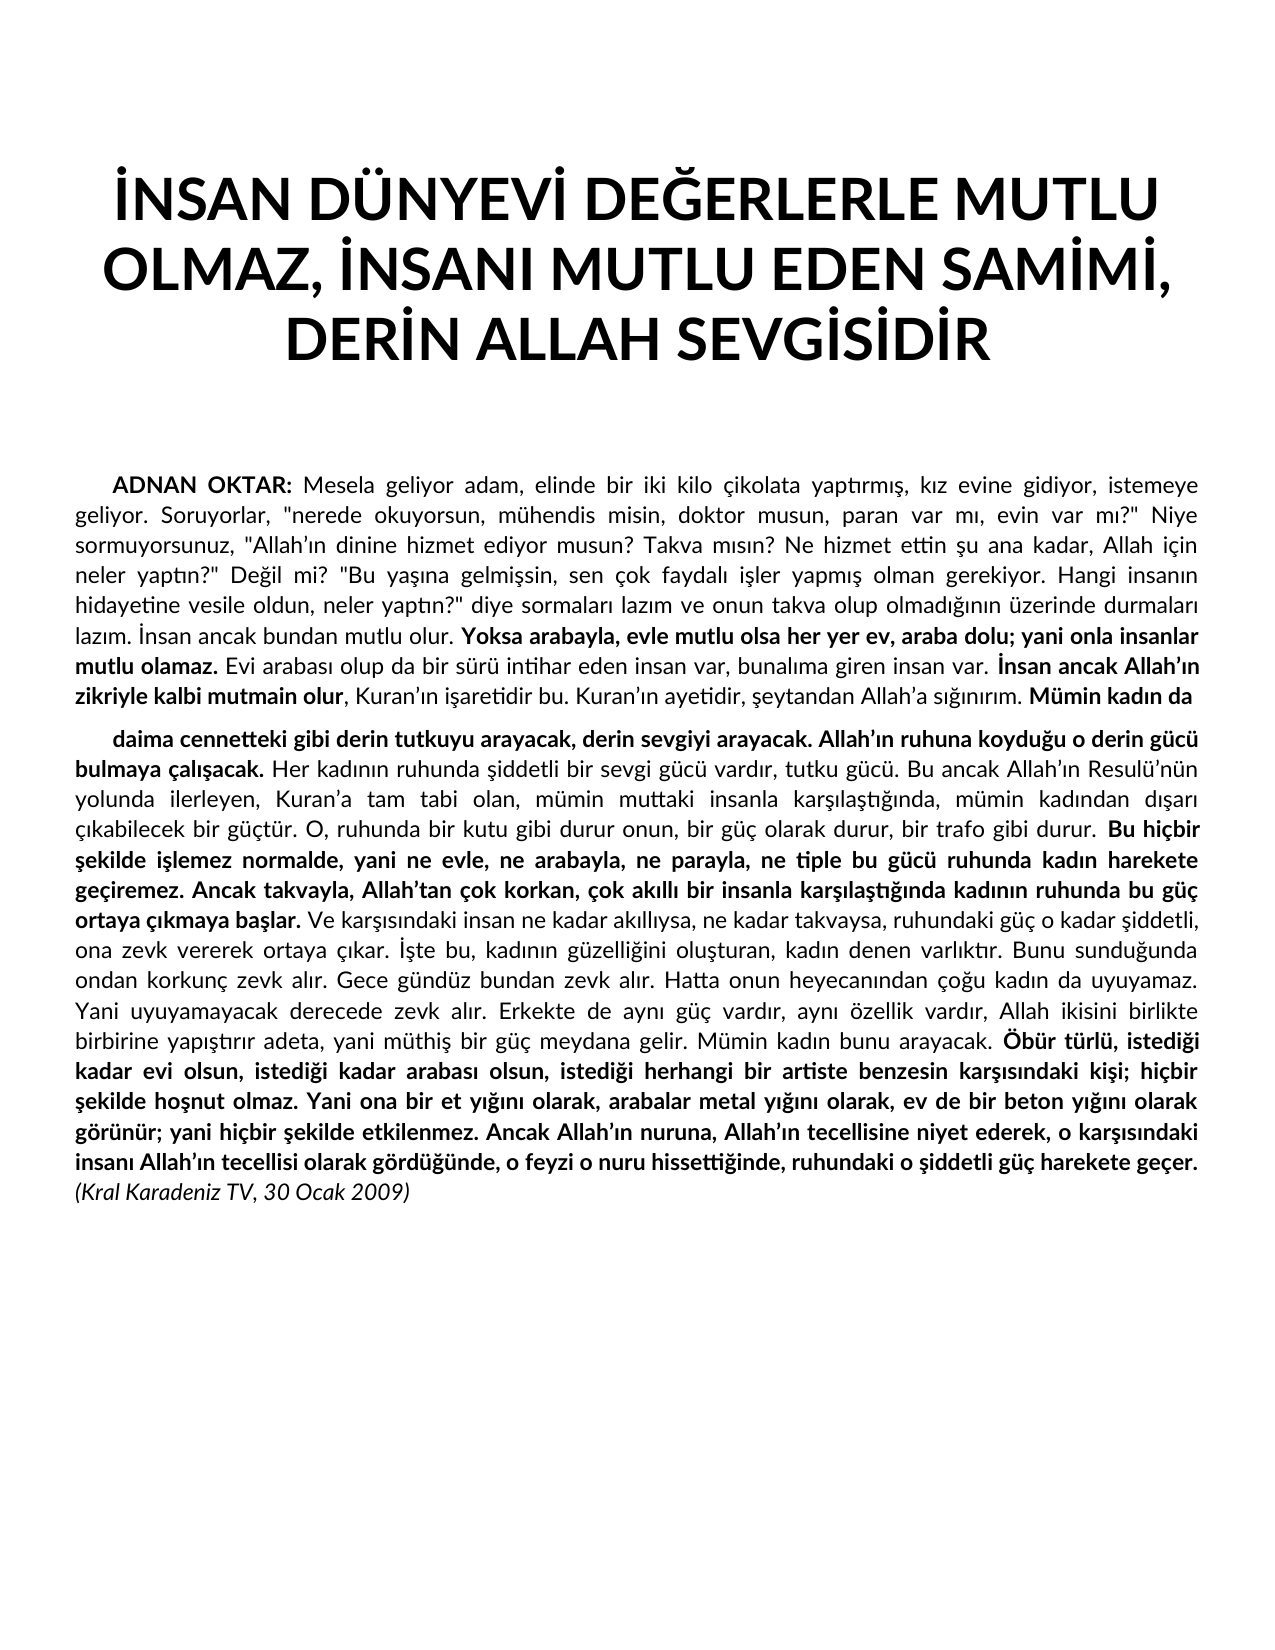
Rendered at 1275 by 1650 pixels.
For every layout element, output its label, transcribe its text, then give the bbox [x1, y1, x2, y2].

text daima cennetteki gibi derin tutkuyu arayacak, derin sevgiyi arayacak. Allah’ın ruhuna koyduğu o derin gücü bulmaya çalışacak. Her kadının ruhunda şiddetli bir sevgi gücü vardır, tutku gücü. Bu ancak Allah’ın Resulü’nün yolunda ilerleyen, Kuran’a tam tabi olan, mümin muttaki insanla karşılaştığında, mümin kadından dışarı çıkabilecek bir güçtür. O, ruhunda bir kutu gibi durur onun, bir güç olarak durur, bir trafo gibi durur. Bu hiçbir şekilde işlemez normalde, yani ne evle, ne arabayla, ne parayla, ne tiple bu gücü ruhunda kadın harekete geçiremez. Ancak takvayla, Allah’tan çok korkan, çok akıllı bir insanla karşılaştığında kadının ruhunda bu güç ortaya çıkmaya başlar. Ve karşısındaki insan ne kadar akıllıysa, ne kadar takvaysa, ruhundaki güç o kadar şiddetli, ona zevk vererek ortaya çıkar. İşte bu, kadının güzelliğini oluşturan, kadın denen varlıktır. Bunu sunduğunda ondan korkunç zevk alır. Gece gündüz bundan zevk alır. Hatta onun heyecanından çoğu kadın da uyuyamaz. Yani uyuyamayacak derecede zevk alır. Erkekte de aynı güç vardır, aynı özellik vardır, Allah ikisini birlikte birbirine yapıştırır adeta, yani müthiş bir güç meydana gelir. Mümin kadın bunu arayacak. Öbür türlü, istediği kadar evi olsun, istediği kadar arabası olsun, istediği herhangi bir artiste benzesin karşısındaki kişi; hiçbir şekilde hoşnut olmaz. Yani ona bir et yığını olarak, arabalar metal yığını olarak, ev de bir beton yığını olarak görünür; yani hiçbir şekilde etkilenmez. Ancak Allah’ın nuruna, Allah’ın tecellisine niyet ederek, o karşısındaki insanı Allah’ın tecellisi olarak gördüğünde, o feyzi o nuru hissettiğinde, ruhundaki o şiddetli güç harekete geçer. (Kral Karadeniz TV, 30 Ocak 2009) [75, 724, 1200, 1205]
text ADNAN OKTAR: Mesela geliyor adam, elinde bir iki kilo çikolata yaptırmış, kız evine gidiyor, istemeye geliyor. Soruyorlar, "nerede okuyorsun, mühendis misin, doktor musun, paran var mı, evin var mı?" Niye sormuyorsunuz, "Allah’ın dinine hizmet ediyor musun? Takva mısın? Ne hizmet ettin şu ana kadar, Allah için neler yaptın?" Değil mi? "Bu yaşına gelmişsin, sen çok faydalı işler yapmış olman gerekiyor. Hangi insanın hidayetine vesile oldun, neler yaptın?" diye sormaları lazım ve onun takva olup olmadığının üzerinde durmaları lazım. İnsan ancak bundan mutlu olur. Yoksa arabayla, evle mutlu olsa her yer ev, araba dolu; yani onla insanlar mutlu olamaz. Evi arabası olup da bir sürü intihar eden insan var, bunalıma giren insan var. İnsan ancak Allah’ın zikriyle kalbi mutmain olur, Kuran’ın işaretidir bu. Kuran’ın ayetidir, şeytandan Allah’a sığınırım. Mümin kadın da [75, 470, 1200, 709]
subtitle İNSAN DÜNYEVİ DEĞERLERLE MUTLU OLMAZ, İNSANI MUTLU EDEN SAMİMİ, DERİN ALLAH SEVGİSİDİR [75, 162, 1200, 372]
